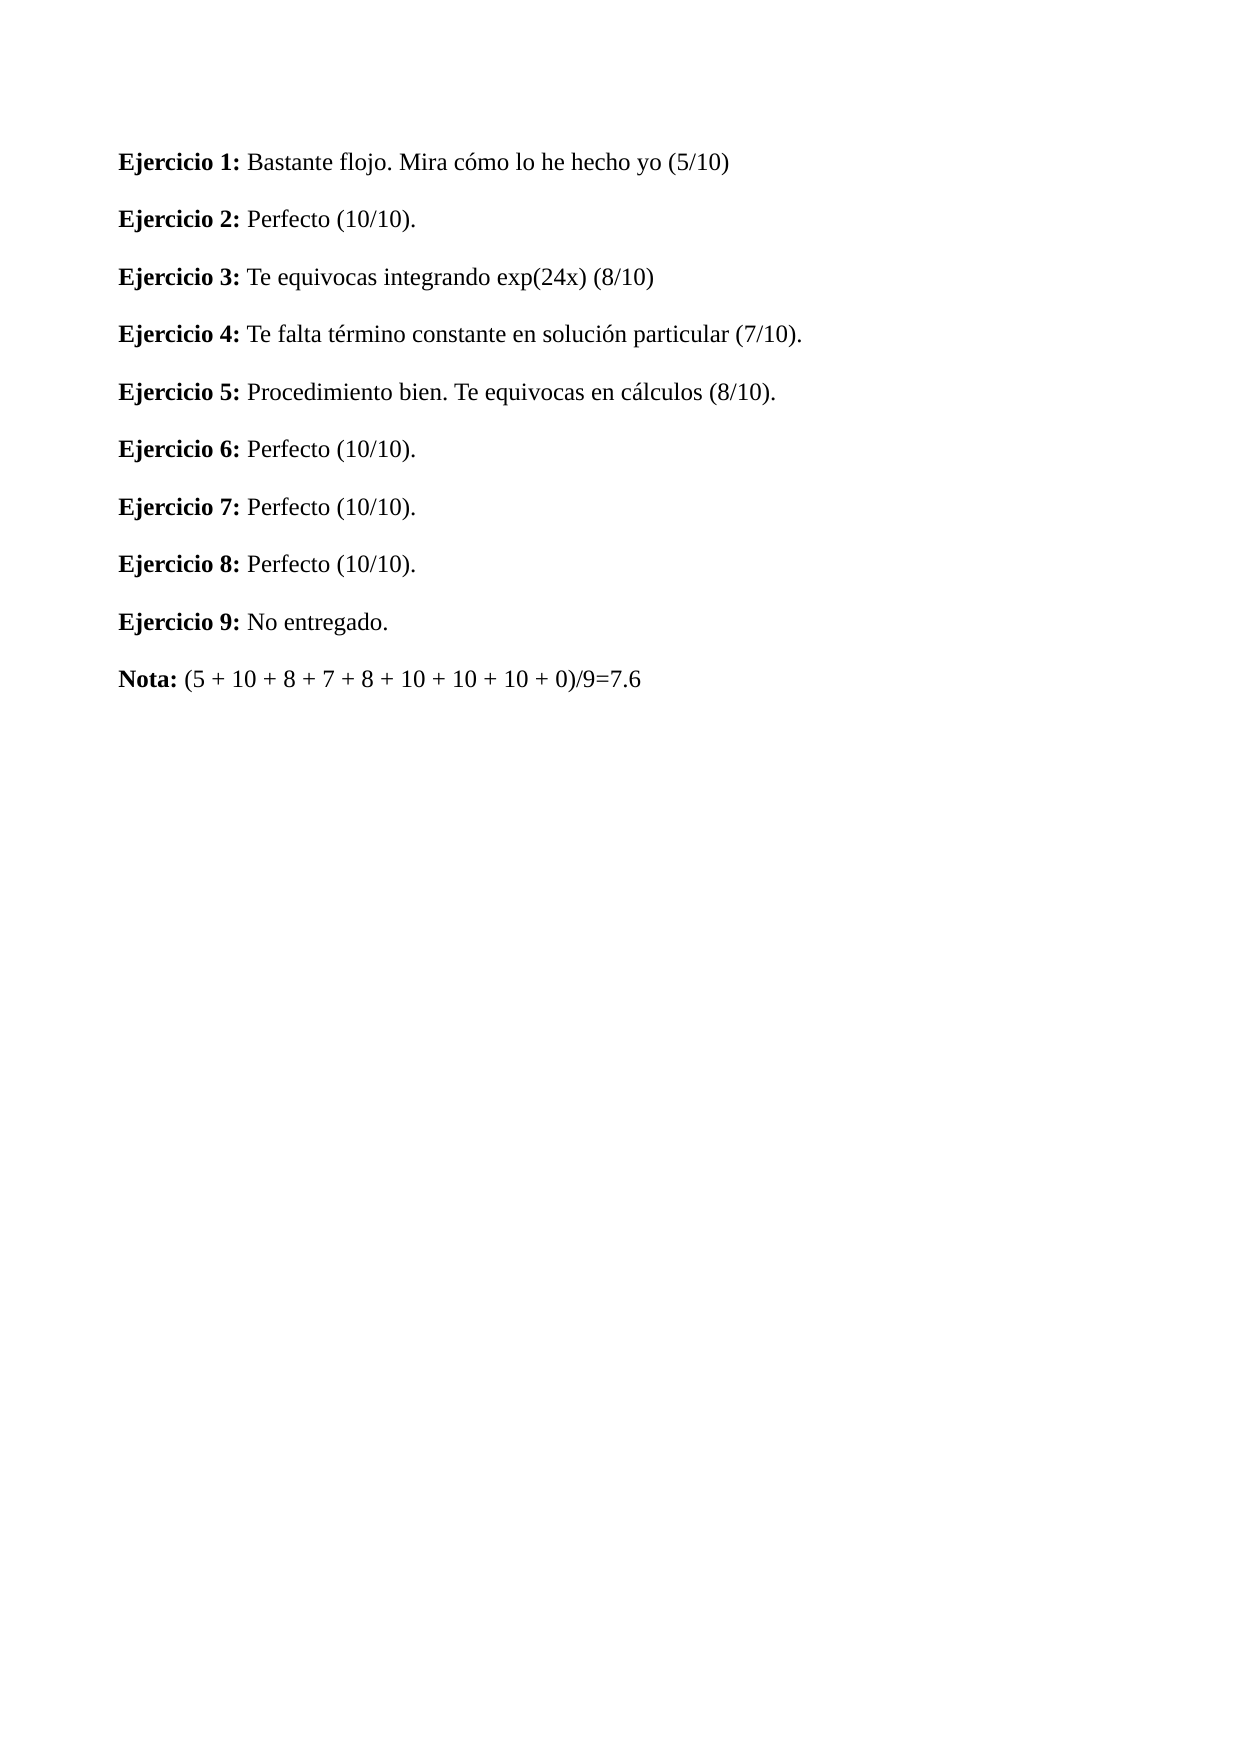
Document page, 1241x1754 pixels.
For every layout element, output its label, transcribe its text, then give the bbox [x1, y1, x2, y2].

text Ejercicio 3: Te equivocas integrando exp(24x) (8/10) [118, 262, 1122, 291]
text Ejercicio 4: Te falta término constante en solución particular (7/10). [118, 319, 1122, 348]
text Ejercicio 6: Perfecto (10/10). [118, 434, 1122, 463]
text Ejercicio 2: Perfecto (10/10). [118, 204, 1122, 233]
text Ejercicio 1: Bastante flojo. Mira cómo lo he hecho yo (5/10) [118, 147, 1122, 176]
text Ejercicio 7: Perfecto (10/10). [118, 492, 1122, 521]
text Ejercicio 5: Procedimiento bien. Te equivocas en cálculos (8/10). [118, 377, 1122, 406]
text Ejercicio 9: No entregado. [118, 607, 1122, 636]
text Nota: (5 + 10 + 8 + 7 + 8 + 10 + 10 + 10 + 0)/9=7.6 [118, 664, 1122, 693]
text Ejercicio 8: Perfecto (10/10). [118, 549, 1122, 578]
